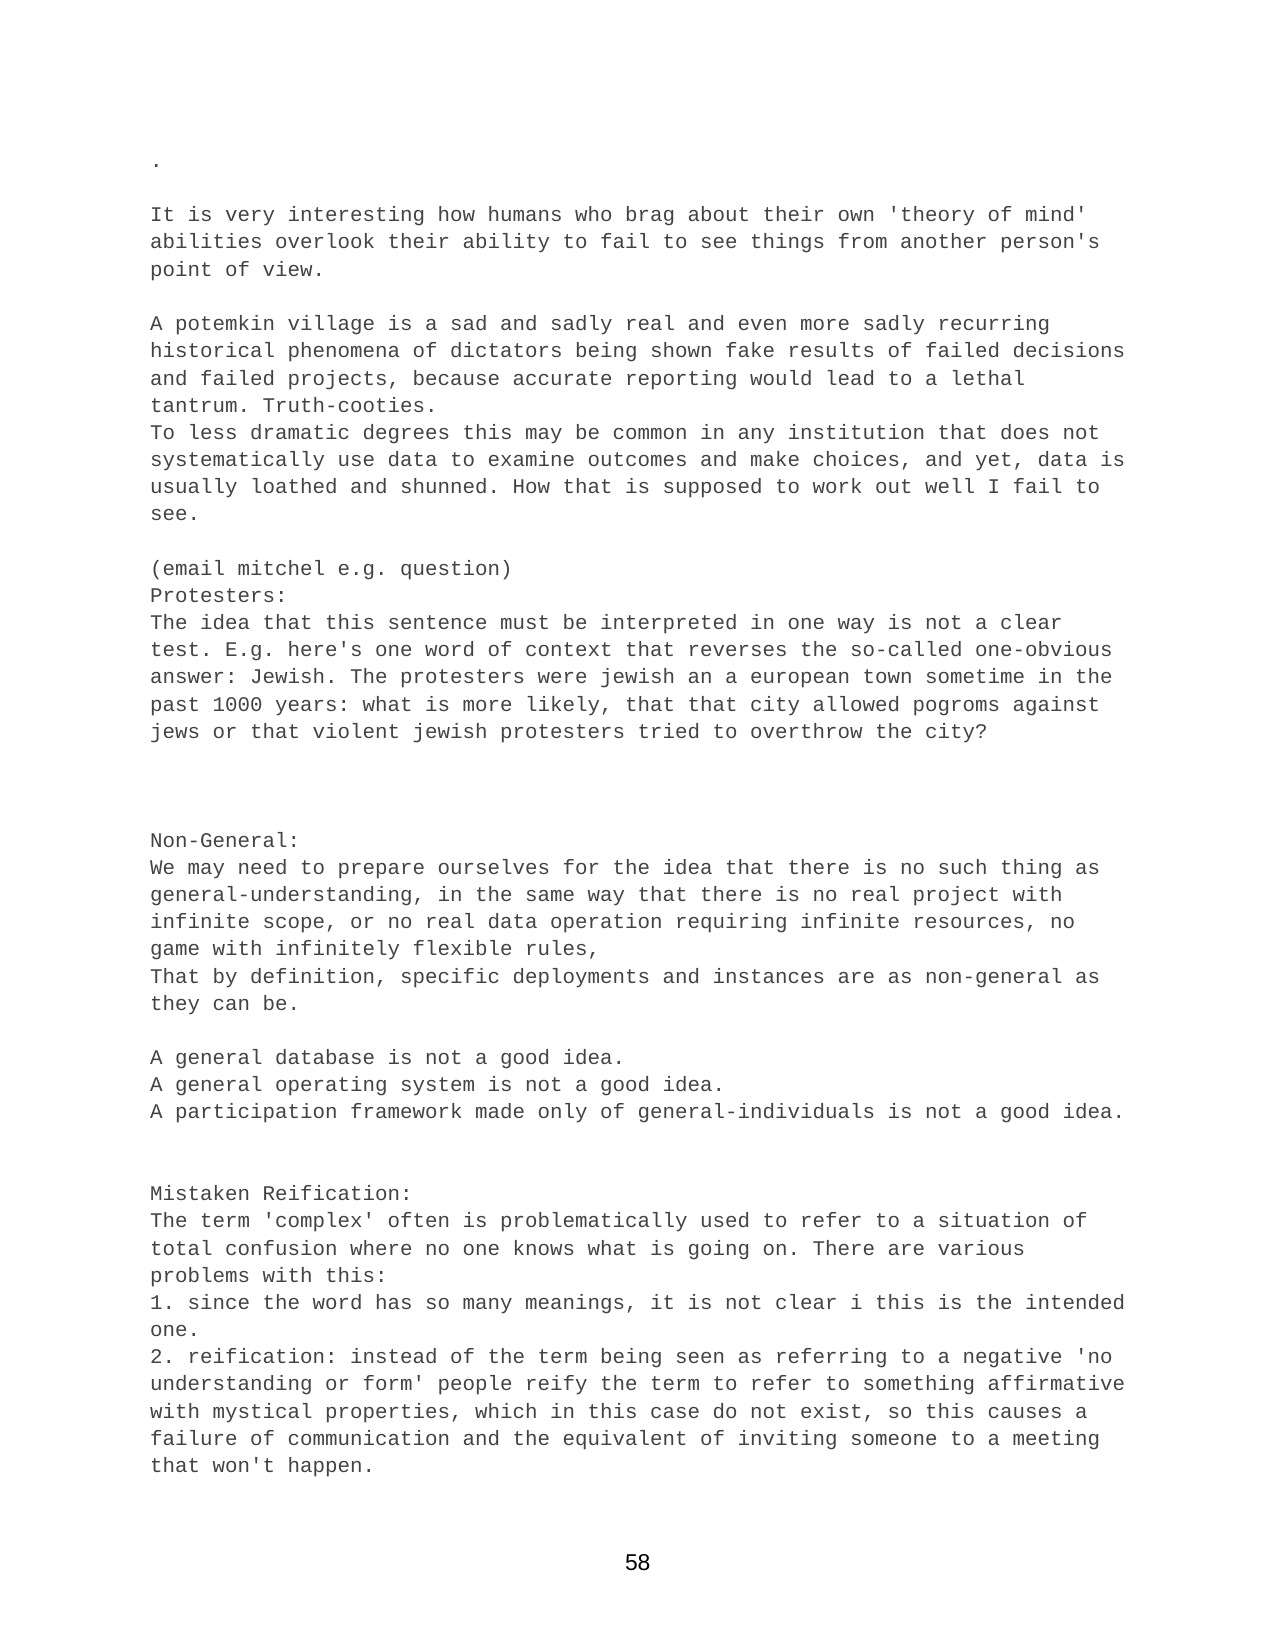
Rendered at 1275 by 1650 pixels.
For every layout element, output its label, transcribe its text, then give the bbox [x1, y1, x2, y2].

text A potemkin village is a sad and sadly real and even more sadly recurring historical phenomena of dictators being shown fake results of failed decisions and failed projects, because accurate reporting would lead to a lethal tantrum. Truth-cooties. [150, 313, 1125, 418]
text We may need to prepare ourselves for the idea that there is no such thing as general-understanding, in the same way that there is no real project with infinite scope, or no real data operation requiring infinite resources, no game with infinitely flexible rules, [150, 857, 1125, 962]
text . [150, 150, 1125, 174]
text The term 'complex' often is problematically used to refer to a situation of total confusion where no one knows what is going on. There are various problems with this: [150, 1210, 1125, 1288]
text 2. reification: instead of the term being seen as referring to a negative 'no understanding or form' people reify the term to refer to something affirmative with mystical properties, which in this case do not exist, so this causes a failure of communication and the equivalent of inviting someone to a meeting that won't happen. [150, 1346, 1125, 1479]
text A participation framework made only of general-individuals is not a good idea. [150, 1102, 1125, 1125]
text It is very interesting how humans who brag about their own 'theory of mind' abilities overlook their ability to fail to see things from another person's point of view. [150, 204, 1125, 282]
text The idea that this sentence must be interpreted in one way is not a clear test. E.g. here's one word of context that reverses the so-called one-obvious answer: Jewish. The protesters were jewish an a european town sometime in the past 1000 years: what is more likely, that that city allowed pogroms against jews or that violent jewish protesters tried to overthrow the city? [150, 612, 1125, 744]
text A general database is not a good idea. [150, 1047, 1125, 1071]
text To less dramatic degrees this may be common in any institution that does not systematically use data to examine outcomes and make choices, and yet, data is usually loathed and shunned. How that is supposed to work out well I fail to see. [150, 422, 1125, 527]
text Mistaken Reification: [150, 1183, 1125, 1207]
text (email mitchel e.g. question) [150, 558, 1125, 581]
text Non-General: [150, 830, 1125, 853]
text 1. since the word has so many meanings, it is not clear i this is the intended one. [150, 1292, 1125, 1343]
text That by definition, specific deployments and instances are as non-general as they can be. [150, 966, 1125, 1016]
text A general operating system is not a good idea. [150, 1074, 1125, 1098]
text Protesters: [150, 585, 1125, 609]
